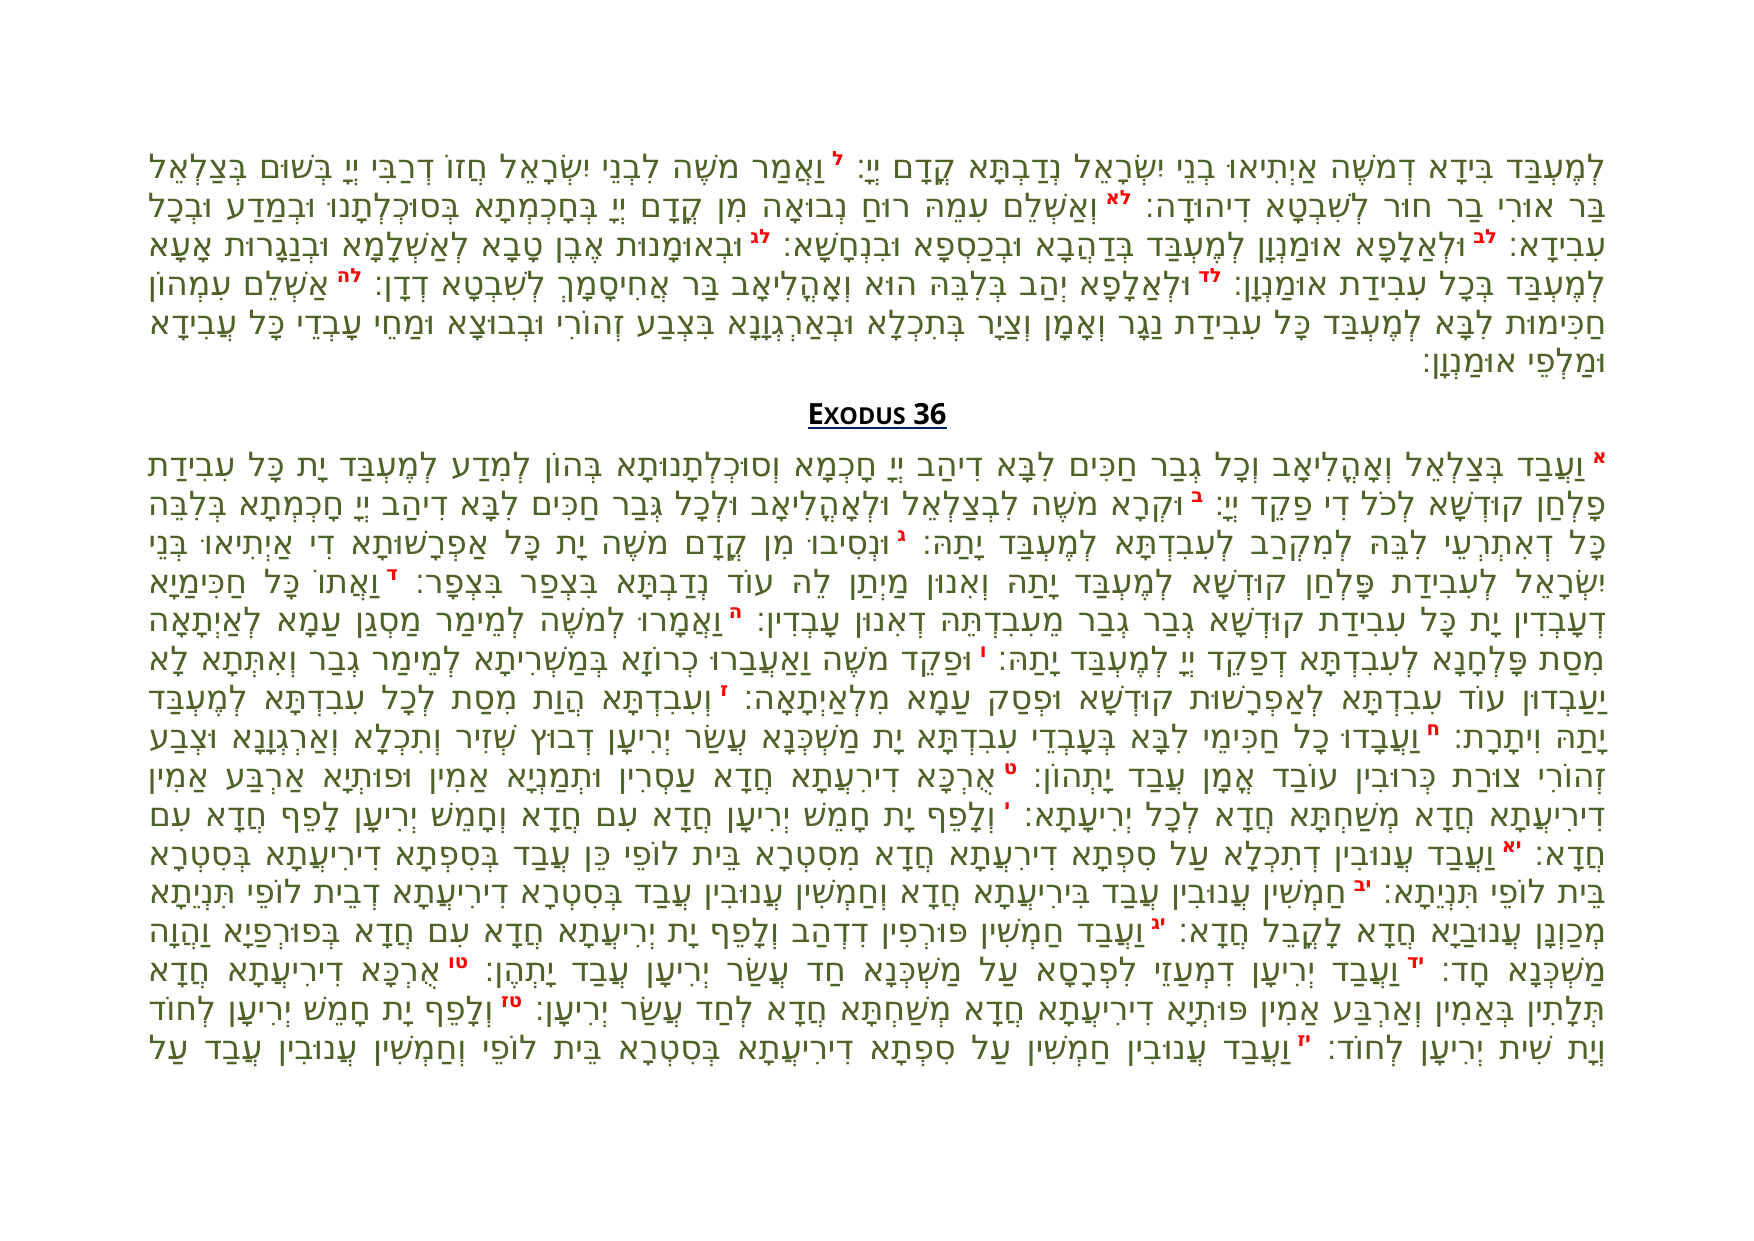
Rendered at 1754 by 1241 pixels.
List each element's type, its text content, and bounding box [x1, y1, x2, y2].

text Exodus 36 [148, 393, 1606, 433]
text א וַעֲבַד בְּצַלְאֵל וְאָהֳלִיאָב וְכָל גְבַר חַכִּים לִבָּא דִיהַב יְיָ חָכְמָא וְסוּכְלְתָנוּתָא בְּהוֹן לְמִדַע לְמֶעְבַּד יָת כָּל עִבִידַת פָלְחַן קוּדְשָׁא לְכֹל דִי פַקֵד יְיָ׃ ב וּקְרָא משֶׁה לִבְצַלְאֵל וּלְאָהֳלִיאָב וּלְכָל גְּבַר חַכִּים לִבָּא דִיהַב יְיָ חָכְמְתָא בְּלִבֵּה כָּל דְאִתְרְעֵי לִבֵּהּ לְמִקְרַב לְעִבִדְתָּא לְמֶעְבַּד יָתַהּ׃ ג וּנְסִיבוּ מִן קֳדָם משֶׁה יָת כָּל אַפְרָשׁוּתָא דִי אַיְתִיאוּ בְּנֵי יִשְׂרָאֵל לְעִבִידַת פָּלְחַן קוּדְשָׁא לְמֶעְבַּד יָתַהּ וְאִנוּן מַיְתַן לֵהּ עוֹד נְדַבְתָּא בִּצְפַר בִּצְפָר׃ ד וַאֲתוֹ כָּל חַכִּימַיָא דְעָבְדִין יָת כָּל עִבִידַת קוּדְשָׁא גְבַר גְבַר מֵעִבִדְתֵּהּ דְאִנוּן עָבְדִין׃ ה וַאֲמָרוּ לְמשֶׁה לְמֵימַר מַסְגַן עַמָא לְאַיְתָאָה מִסַת פָּלְחָנָא לְעִבִדְתָּא דְפַקֵד יְיָ לְמֶעְבַּד יָתַהּ׃ ו וּפַקֵד משֶׁה וַאַעֲבַרוּ כְרוֹזָא בְּמַשְׁרִיתָא לְמֵימַר גְבַר וְאִתְּתָא לָא יַעַבְדוּן עוֹד עִבִדְתָּא לְאַפְרָשׁוּת קוּדְשָׁא וּפְסַק עַמָא מִלְאַיְתָאָה׃ ז וְעִבִדְתָּא הֲוַת מִסַת לְכָל עִבִדְתָּא לְמֶעְבַּד יָתַהּ וִיתָרָת׃ ח וַעֲבָדוּ כָל חַכִּימֵי לִבָּא בְּעָבְדֵי עִבִדְתָּא יָת מַשְׁכְּנָא עֲשַׂר יְרִיעָן דְבוּץ שְׁזִיר וְתִכְלָא וְאַרְגְוָנָא וּצְבַע זְהוֹרִי צוּרַת כְּרוּבִין עוֹבַד אֳמָן עֲבַד יָתְהוֹן׃ ט אֻרְכָּא דִירִעֲתָא חֲדָא עַסְרִין וּתְמַנְיָא אַמִין וּפוּתְיָא אַרְבַּע אַמִין דִירִיעֲתָא חֲדָא מְשַׁחְתָּא חֲדָא לְכָל יְרִיעָתָא׃ י וְלָפֵף יָת חָמֵשׁ יְרִיעָן חֲדָא עִם חֲדָא וְחָמֵשׁ יְרִיעָן לָפֵף חֲדָא עִם חֲדָא׃ יא וַעֲבַד עֲנוּבִין דְתִכְלָא עַל סִפְתָא דִירִעֲתָא חֲדָא מִסִטְרָא בֵּית לוֹפֵי כֵּן עֲבַד בְּסִפְתָא דִירִיעֲתָא בְּסִטְרָא בֵּית לוֹפֵי תִּנְיֵתָא׃ יב חַמְשִׁין עֲנוּבִין עֲבַד בִּירִיעֲתָא חֲדָא וְחַמְשִׁין עֲנוּבִין עֲבַד בְּסִטְרָא דִירִיעֲתָא דְבֵית לוֹפֵי תִּנְיֵתָא מְכַוְנָן עֲנוּבַיָא חֲדָא לָקֳבֵל חֲדָא׃ יג וַעֲבַד חַמְשִׁין פּוּרְפִין דִדְהַב וְלָפֵף יָת יְרִיעֲתָא חֲדָא עִם חֲדָא בְּפוּרְפַיָא וַהֲוָה מַשְׁכְּנָא חָד׃ יד וַעֲבַד יְרִיעָן דִמְעַזֵי לִפְרָסָא עַל מַשְׁכְּנָא חַד עֲשַׂר יְרִיעָן עֲבַד יָתְהֶן׃ טו אֻרְכָּא דִירִיעֲתָא חֲדָא תְּלָתִין בְּאַמִין וְאַרְבַּע אַמִין פּוּתְיָא דִירִיעֲתָא חֲדָא מְשַׁחְתָּא חֲדָא לְחַד עֲשַׂר יְרִיעָן׃ טז וְלָפֵף יָת חָמֵשׁ יְרִיעָן לְחוֹד וְיָת שִׁית יְרִיעָן לְחוֹד׃ יז וַעֲבַד עֲנוּבִין חַמְשִׁין עַל סִפְתָא דִירִיעֲתָא בְּסִטְרָא בֵּית לוֹפֵי וְחַמְשִׁין עֲנוּבִין עֲבַד עַל [148, 446, 1606, 1067]
text לְמֶעְבַּד בִּידָא דְמשֶׁה אַיְתִיאוּ בְנֵי יִשְׂרָאֵל נְדַבְתָּא קֳדָם יְיָ׃ ל וַאֲמַר משֶׁה לִבְנֵי יִשְׂרָאֵל חֲזוֹ דְרַבִּי יְיָ בְּשׁוּם בְּצַלְאֵל בַּר אוּרִי בַר חוּר לְשִׁבְטָא דִיהוּדָה׃ לא וְאַשְׁלֵם עִמֵהּ רוּחַ נְבוּאָה מִן קֳדָם יְיָ בְּחָכְמְתָא בְּסוּכְלְתָנוּ וּבְמַדַע וּבְכָל עִבִידָא׃ לב וּלְאַלָפָא אוּמַנְוָן לְמֶעְבַּד בְּדַהֲבָא וּבְכַסְפָא וּבִנְחָשָׁא׃ לג וּבְאוּמָנוּת אֶבֶן טָבָא לְאַשְׁלָמָא וּבְנַגָרוּת אָעָא לְמֶעְבַּד בְּכָל עִבִידַת אוּמַנְוָן׃ לד וּלְאַלָפָא יְהַב בְּלִבֵּהּ הוּא וְאָהֳלִיאָב בַּר אֲחִיסָמָךְ לְשִׁבְטָא דְדָן׃ לה אַשְׁלֵם עִמְהוֹן חַכִּימוּת לִבָּא לְמֶעְבַּד כָּל עִבִידַת נַגָר וְאָמָן וְצַיָר בְּתִכְלָא וּבְאַרְגְוָנָא בִּצְבַע זְהוֹרִי וּבְבוּצָא וּמַחֵי עָבְדֵי כָּל עֲבִידָא וּמַלְפֵי אוּמַנְוָן׃ [148, 148, 1606, 381]
